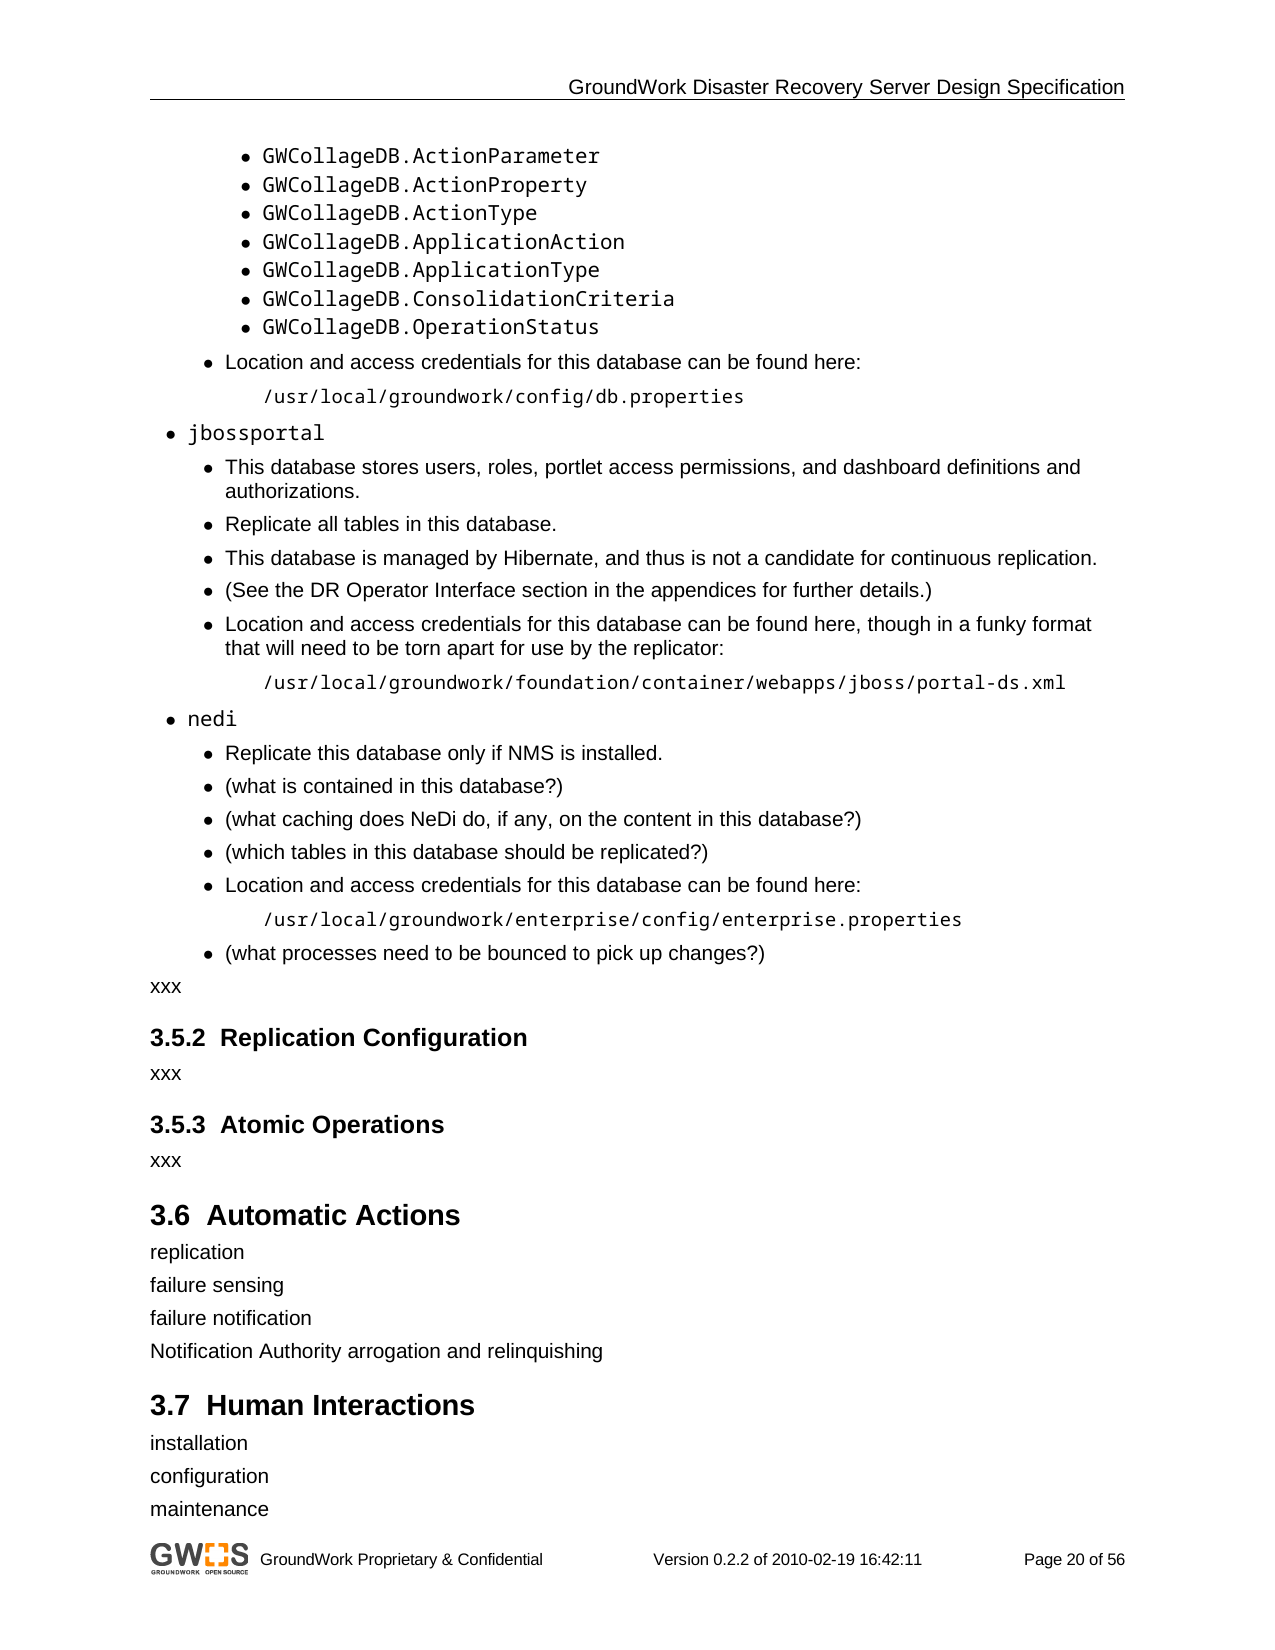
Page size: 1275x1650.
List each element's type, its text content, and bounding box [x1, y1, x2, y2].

list Location and access credentials for this database can be found here: [202, 873, 1125, 897]
text maintenance [150, 1497, 1125, 1521]
text xxx [150, 974, 1125, 998]
list This database stores users, roles, portlet access permissions, and dashboard definitions and authorizations. [202, 455, 1125, 503]
list Replicate all tables in this database. [202, 512, 1125, 536]
list GWCollageDB.ApplicationType [240, 255, 1125, 284]
list GWCollageDB.ActionParameter [240, 141, 1125, 169]
text replication [150, 1240, 1125, 1264]
text xxx [150, 1148, 1125, 1172]
list This database is managed by Hibernate, and thus is not a candidate for continuous replication. [202, 545, 1125, 569]
list GWCollageDB.ApplicationAction [240, 227, 1125, 255]
text failure notification [150, 1306, 1125, 1330]
list Location and access credentials for this database can be found here, though in a funky format that will need to be torn apart for use by the replicator: [202, 611, 1125, 659]
text /usr/local/groundwork/foundation/container/webapps/jboss/portal-ds.xml [262, 668, 1125, 694]
picture [150, 1543, 248, 1575]
list GWCollageDB.ActionProperty [240, 169, 1125, 198]
subtitle Automatic Actions [150, 1197, 1125, 1231]
text /usr/local/groundwork/enterprise/config/enterprise.properties [262, 906, 1125, 932]
text configuration [150, 1463, 1125, 1488]
list Location and access credentials for this database can be found here: [202, 350, 1125, 374]
subtitle Atomic Operations [150, 1110, 1125, 1139]
subtitle Replication Configuration [150, 1023, 1125, 1052]
list Replicate this database only if NMS is installed. [202, 741, 1125, 765]
list (what processes need to be bounced to pick up changes?) [202, 941, 1125, 965]
list GWCollageDB.OperationStatus [240, 312, 1125, 341]
list GWCollageDB.ConsolidationCriteria [240, 284, 1125, 312]
text xxx [150, 1061, 1125, 1085]
list (what caching does NeDi do, if any, on the content in this database?) [202, 807, 1125, 831]
text failure sensing [150, 1273, 1125, 1297]
text Notification Authority arrogation and relinquishing [150, 1339, 1125, 1363]
subtitle Human Interactions [150, 1388, 1125, 1422]
list (See the DR Operator Interface section in the appendices for further details.) [202, 578, 1125, 602]
text /usr/local/groundwork/config/db.properties [262, 383, 1125, 409]
list (what is contained in this database?) [202, 774, 1125, 798]
text installation [150, 1431, 1125, 1454]
list GWCollageDB.ActionType [240, 198, 1125, 227]
list (which tables in this database should be replicated?) [202, 840, 1125, 864]
list nedi [165, 703, 1125, 732]
list jbossportal [165, 418, 1125, 446]
